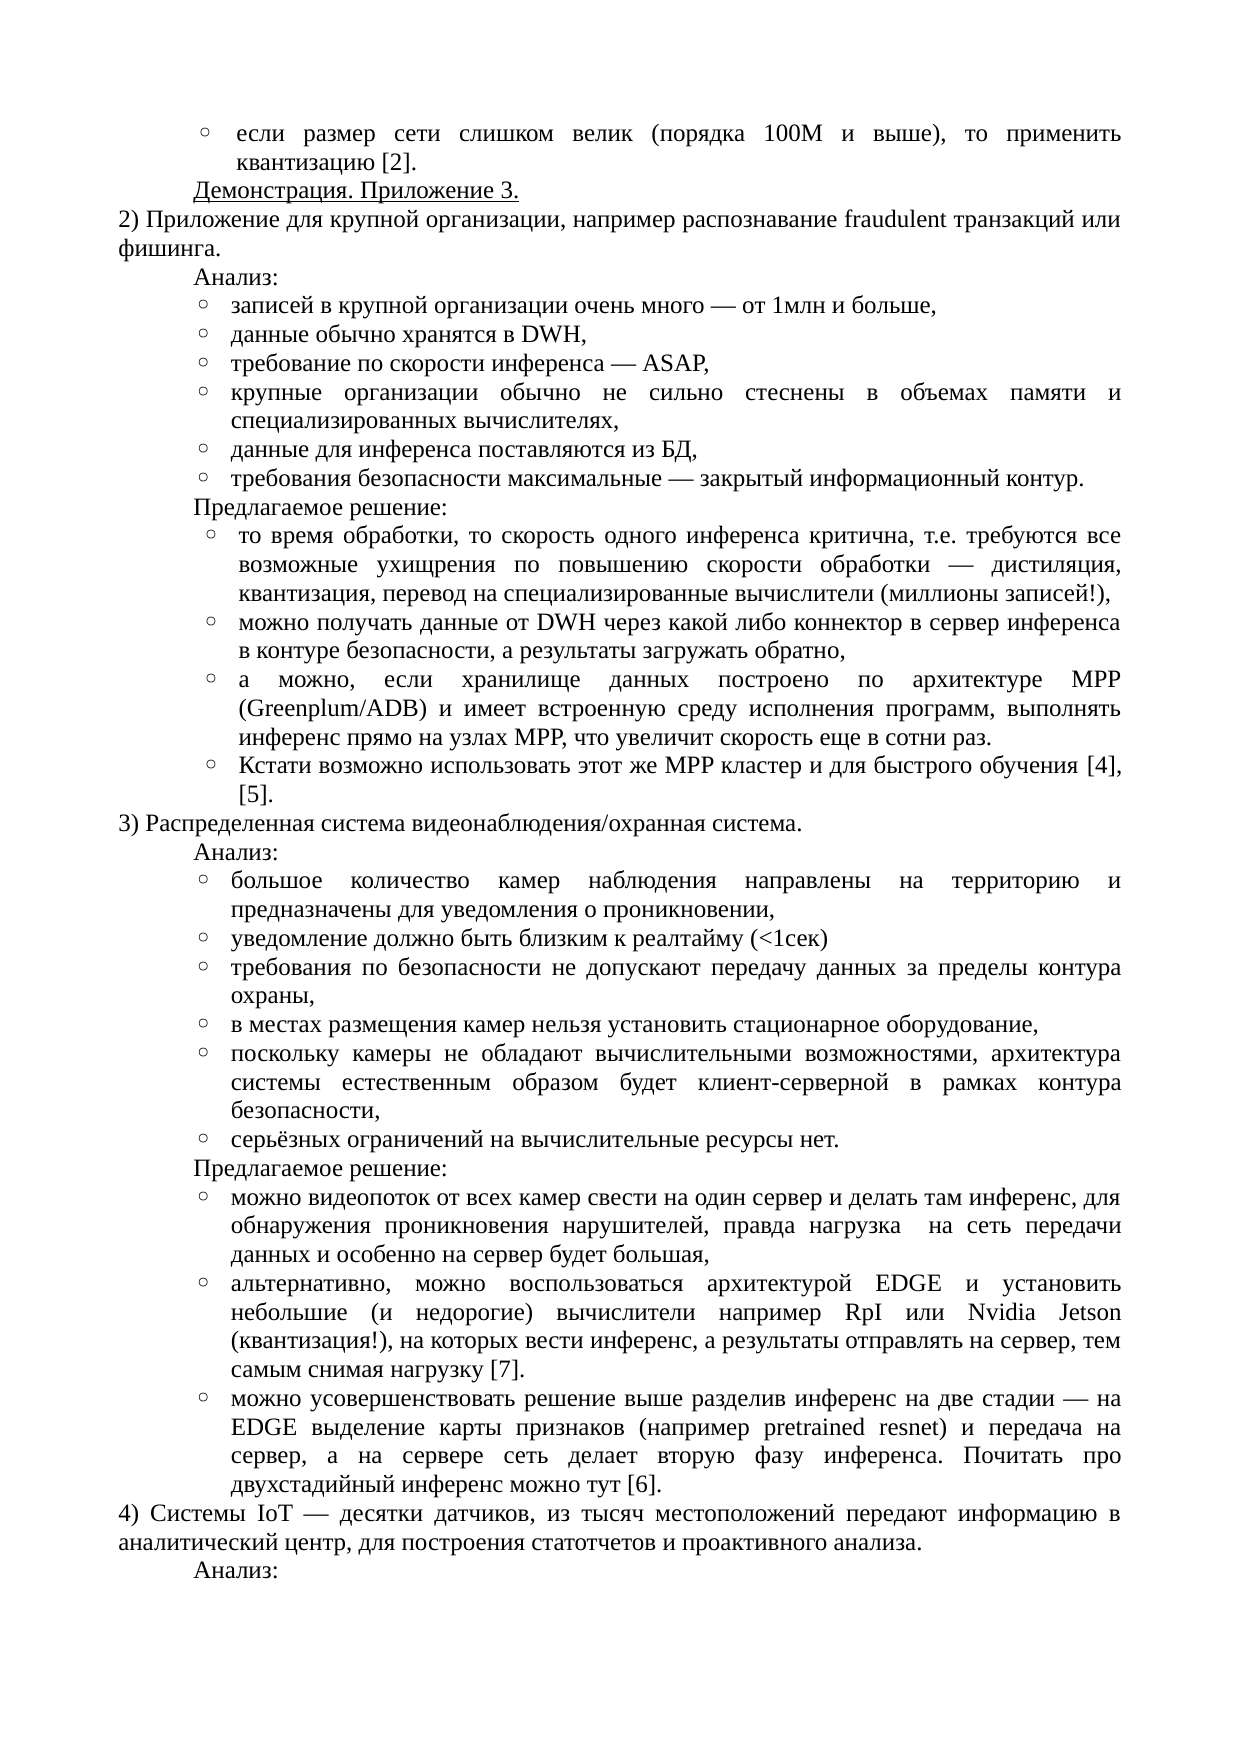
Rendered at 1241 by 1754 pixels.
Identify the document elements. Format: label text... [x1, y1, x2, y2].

text Предлагаемое решение: [193, 1153, 1122, 1182]
list в местах размещения камер нельзя установить стационарное оборудование, [193, 1009, 1122, 1038]
text Анализ: [193, 837, 1122, 866]
list уведомление должно быть близким к реалтайму (<1сек) [193, 923, 1122, 952]
text 2) Приложение для крупной организации, например распознавание fraudulent транзакций или фишинга. [118, 204, 1122, 262]
list требование по скорости инференса — ASAP, [193, 348, 1122, 377]
list большое количество камер наблюдения направлены на территорию и предназначены для уведомления о проникновении, [193, 866, 1122, 923]
list требования по безопасности не допускают передачу данных за пределы контура охраны, [193, 952, 1122, 1009]
list данные обычно хранятся в DWH, [193, 319, 1122, 348]
list Кстати возможно использовать этот же MPP кластер и для быстрого обучения [4],[5]. [201, 751, 1122, 808]
list а можно, если хранилище данных построено по архитектуре MPP (Greenplum/ADB) и имеет встроенную среду исполнения программ, выполнять инференс прямо на узлах MPP, что увеличит скорость еще в сотни раз. [201, 664, 1122, 751]
list крупные организации обычно не сильно стеснены в объемах памяти и специализированных вычислителях, [193, 377, 1122, 434]
list можно получать данные от DWH через какой либо коннектор в сервер инференса в контуре безопасности, а результаты загружать обратно, [201, 607, 1122, 664]
list серьёзных ограничений на вычислительные ресурсы нет. [193, 1124, 1122, 1153]
list если размер сети слишком велик (порядка 100М и выше), то применить квантизацию [2]. [195, 118, 1122, 176]
list то время обработки, то скорость одного инференса критична, т.е. требуются все возможные ухищрения по повышению скорости обработки — дистиляция, квантизация, перевод на специализированные вычислители (миллионы записей!), [201, 521, 1122, 607]
text Предлагаемое решение: [193, 492, 1122, 521]
text 4) Системы IoT — десятки датчиков, из тысяч местоположений передают информацию в аналитический центр, для построения статотчетов и проактивного анализа. [118, 1498, 1122, 1556]
list можно усовершенствовать решение выше разделив инференс на две стадии — на EDGE выделение карты признаков (например pretrained resnet) и передача на сервер, а на сервере сеть делает вторую фазу инференса. Почитать про двухстадийный инференс можно тут [6]. [193, 1383, 1122, 1498]
list можно видеопоток от всех камер свести на один сервер и делать там инференс, для обнаружения проникновения нарушителей, правда нагрузка на сеть передачи данных и особенно на сервер будет большая, [193, 1182, 1122, 1268]
text Анализ: [193, 1556, 1122, 1584]
text Анализ: [193, 262, 1122, 291]
list записей в крупной организации очень много — от 1млн и больше, [193, 291, 1122, 319]
list данные для инференса поставляются из БД, [193, 434, 1122, 463]
text Демонстрация. Приложение 3. [193, 176, 1122, 204]
text 3) Распределенная система видеонаблюдения/охранная система. [118, 808, 1122, 837]
list требования безопасности максимальные — закрытый информационный контур. [193, 463, 1122, 492]
list альтернативно, можно воспользоваться архитектурой EDGE и установить небольшие (и недорогие) вычислители например RpI или Nvidia Jetson (квантизация!), на которых вести инференс, а результаты отправлять на сервер, тем самым снимая нагрузку [7]. [193, 1268, 1122, 1383]
list поскольку камеры не обладают вычислительными возможностями, архитектура системы естественным образом будет клиент-серверной в рамках контура безопасности, [193, 1038, 1122, 1124]
